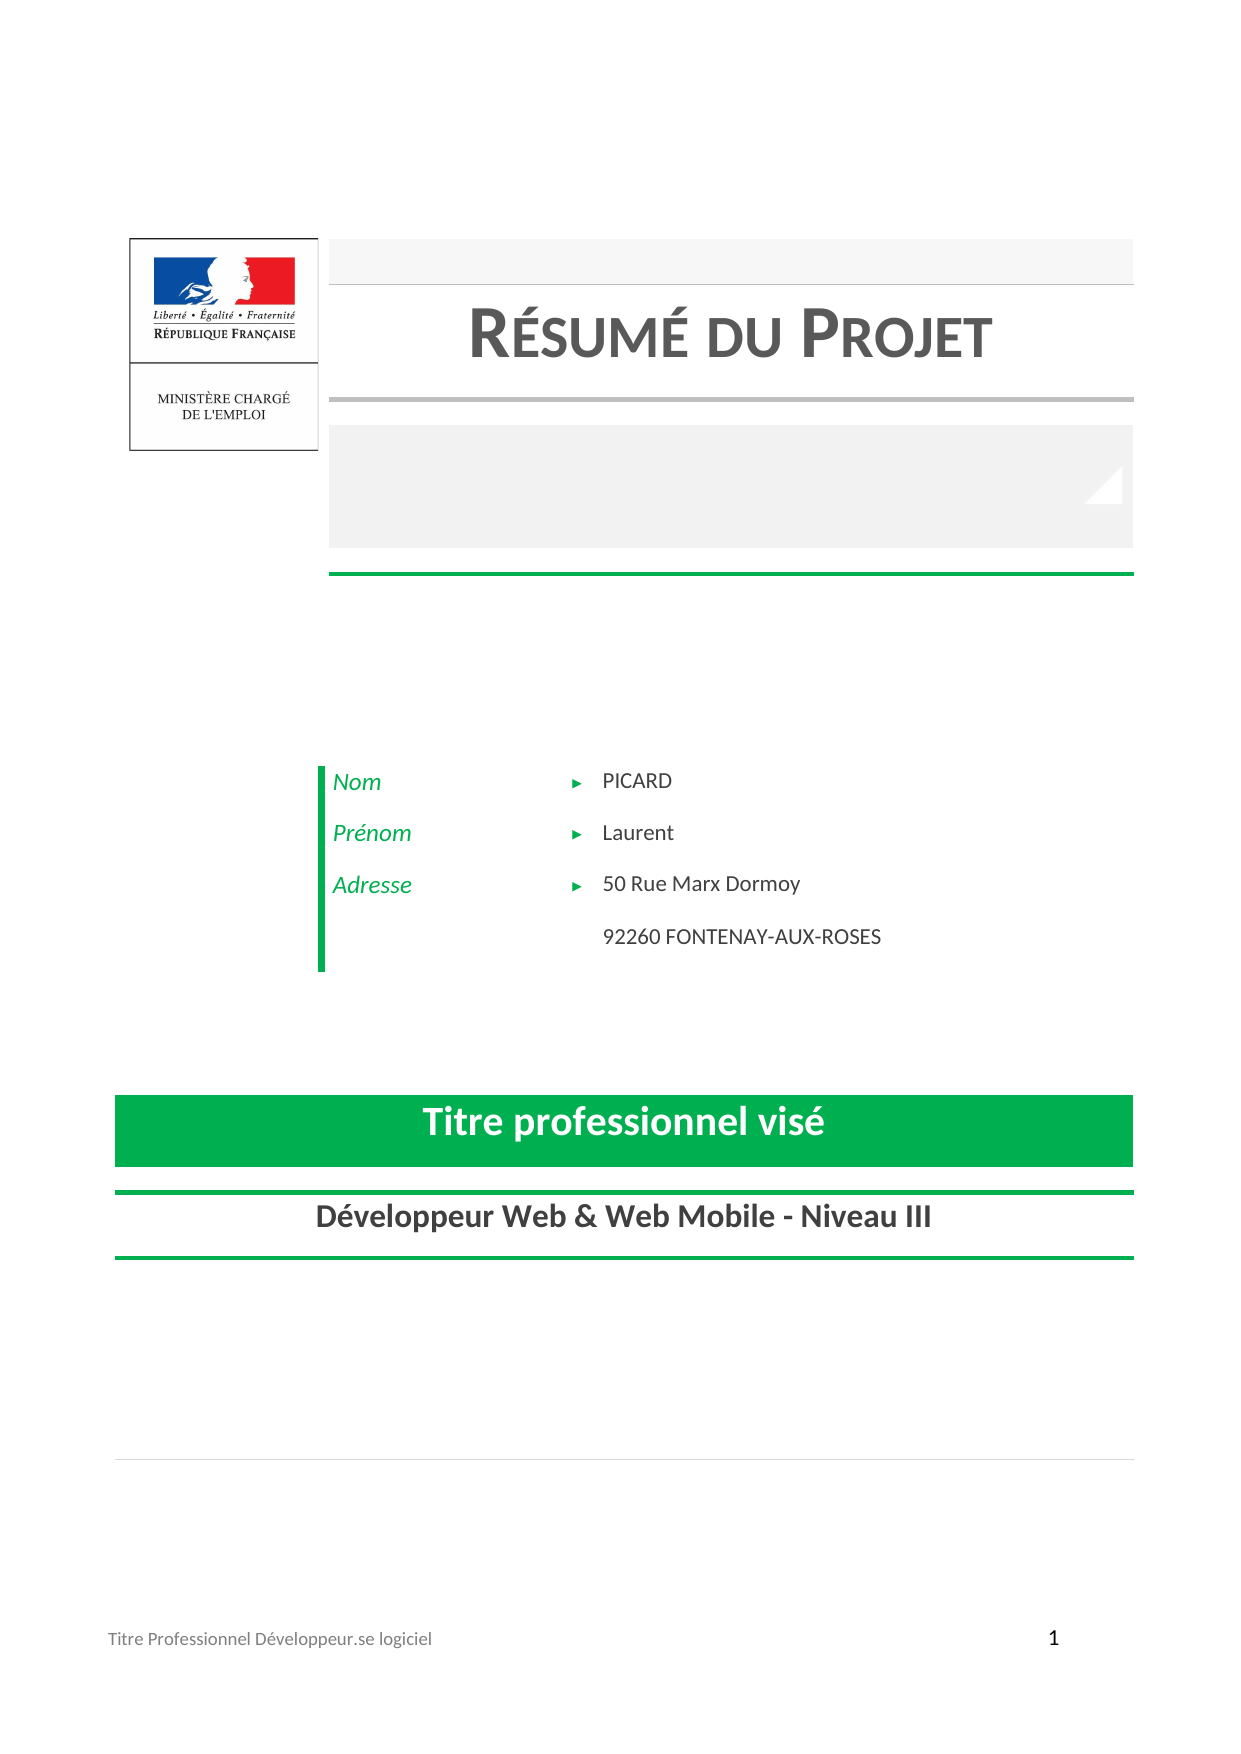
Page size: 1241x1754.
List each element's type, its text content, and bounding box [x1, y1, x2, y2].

table_cell ▶ [565, 869, 591, 920]
table_cell PICARD [591, 766, 1133, 818]
table_header [591, 666, 1133, 717]
table_cell [115, 1167, 1133, 1190]
table_header [565, 666, 591, 717]
table_cell [329, 548, 636, 572]
table_cell 50 Rue Marx Dormoy 92260 FONTENAY-AUX-ROSES [591, 869, 1133, 972]
table_cell [329, 402, 1133, 425]
table_header [884, 239, 1133, 284]
table_header [321, 666, 565, 717]
picture [129, 238, 319, 451]
table_cell ◢ [884, 425, 1133, 548]
table_cell ▶ [565, 818, 591, 869]
table_cell ▶ [565, 766, 591, 818]
table_header [636, 239, 884, 284]
table_cell [565, 718, 591, 766]
table_cell [329, 425, 636, 548]
table_cell Résumé du Projet [329, 285, 1133, 397]
table_cell [591, 718, 1133, 766]
table_cell [565, 920, 591, 972]
table_cell [321, 718, 565, 766]
table_cell [115, 1260, 1133, 1458]
table_cell [325, 920, 565, 972]
table_cell Nom [325, 766, 565, 818]
table_cell [636, 425, 884, 548]
table_header Titre professionnel visé [115, 1095, 1133, 1167]
table_header [118, 239, 328, 572]
table_cell [636, 548, 884, 572]
table_header [329, 239, 636, 284]
table_cell Adresse [325, 869, 565, 920]
table_cell [884, 548, 1133, 572]
table_cell Laurent [591, 818, 1133, 869]
table_cell Prénom [325, 818, 565, 869]
table_cell Développeur Web & Web Mobile - Niveau III [115, 1195, 1133, 1256]
